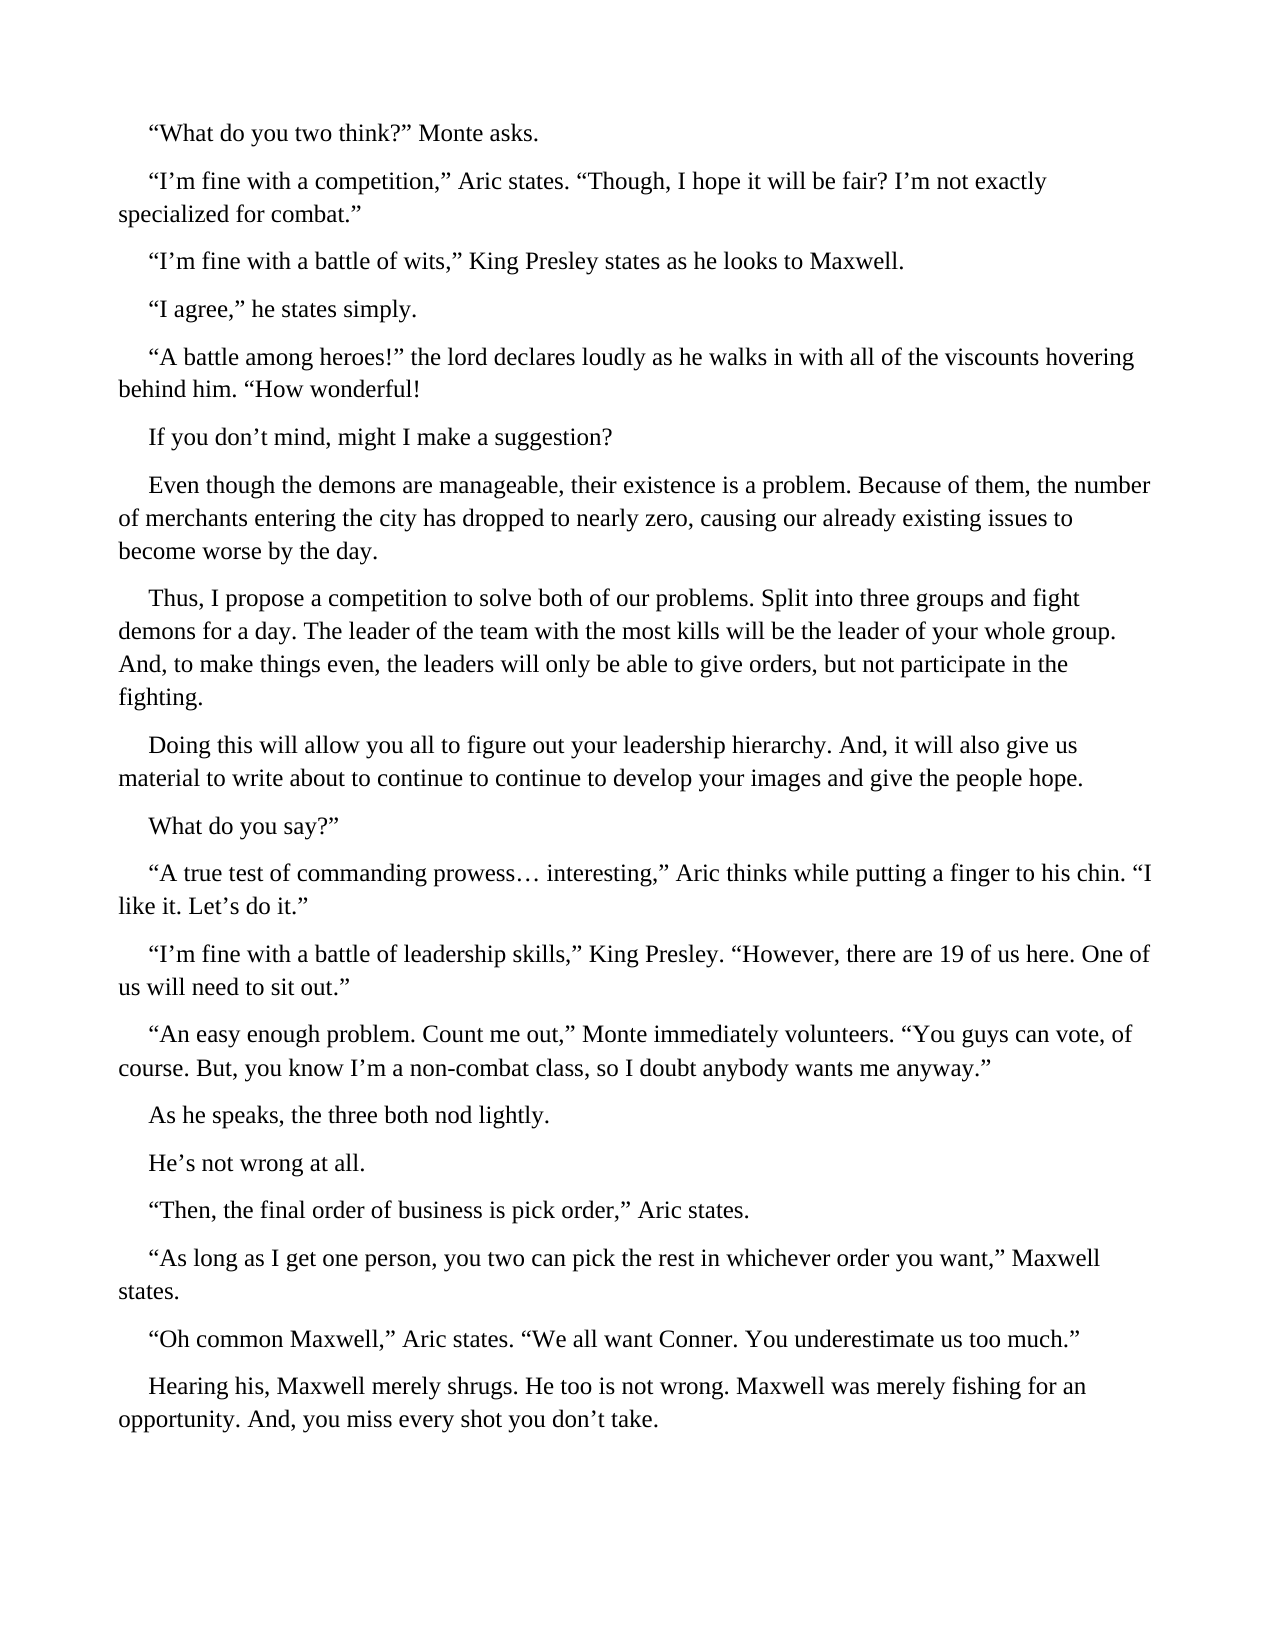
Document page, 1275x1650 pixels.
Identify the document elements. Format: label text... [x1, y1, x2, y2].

text Even though the demons are manageable, their existence is a problem. Because of them, the number of merchants entering the city has dropped to nearly zero, causing our already existing issues to become worse by the day. [118, 470, 1157, 564]
text Doing this will allow you all to figure out your leadership hierarchy. And, it will also give us material to write about to continue to continue to develop your images and give the people hope. [118, 730, 1157, 792]
text As he speaks, the three both nod lightly. [118, 1100, 1157, 1129]
text “What do you two think?” Monte asks. [118, 118, 1157, 147]
text What do you say?” [118, 811, 1157, 839]
text “As long as I get one person, you two can pick the rest in whichever order you want,” Maxwell states. [118, 1243, 1157, 1305]
text He’s not wrong at all. [118, 1148, 1157, 1177]
text “I’m fine with a battle of wits,” King Presley states as he looks to Maxwell. [118, 246, 1157, 275]
text “I’m fine with a competition,” Aric states. “Though, I hope it will be fair? I’m not exactly specialized for combat.” [118, 166, 1157, 227]
text “A battle among heroes!” the lord declares loudly as he walks in with all of the viscounts hovering behind him. “How wonderful! [118, 342, 1157, 403]
text “I’m fine with a battle of leadership skills,” King Presley. “However, there are 19 of us here. One of us will need to sit out.” [118, 939, 1157, 1001]
text If you don’t mind, might I make a suggestion? [118, 422, 1157, 451]
text Thus, I propose a competition to solve both of our problems. Split into three groups and fight demons for a day. The leader of the team with the most kills will be the leader of your whole group. And, to make things even, the leaders will only be able to give orders, but not participate in the fighting. [118, 583, 1157, 711]
text “Oh common Maxwell,” Aric states. “We all want Conner. You underestimate us too much.” [118, 1324, 1157, 1352]
text “I agree,” he states simply. [118, 294, 1157, 323]
text “Then, the final order of business is pick order,” Aric states. [118, 1195, 1157, 1224]
text Hearing his, Maxwell merely shrugs. He too is not wrong. Maxwell was merely fishing for an opportunity. And, you miss every shot you don’t take. [118, 1371, 1157, 1433]
text “A true test of commanding prowess… interesting,” Aric thinks while putting a finger to his chin. “I like it. Let’s do it.” [118, 858, 1157, 920]
text “An easy enough problem. Count me out,” Monte immediately volunteers. “You guys can vote, of course. But, you know I’m a non-combat class, so I doubt anybody wants me anyway.” [118, 1019, 1157, 1081]
